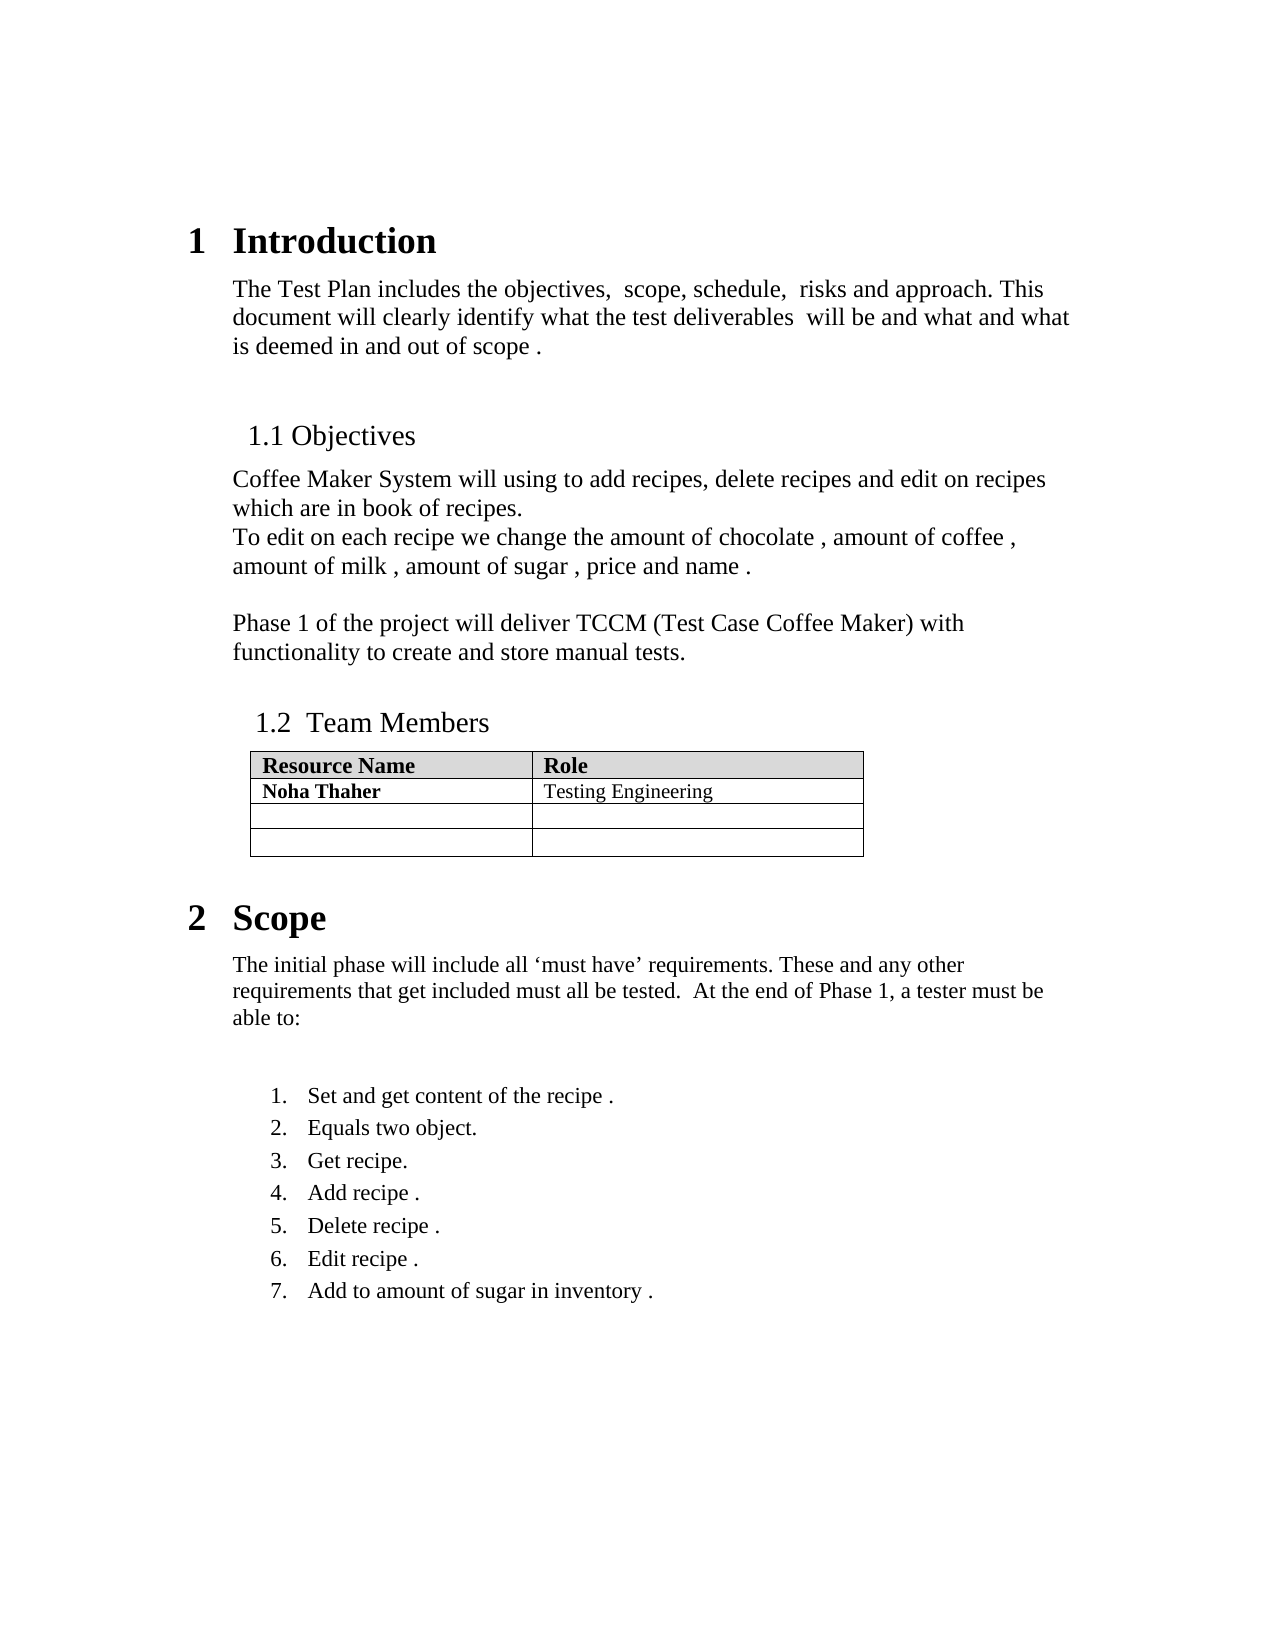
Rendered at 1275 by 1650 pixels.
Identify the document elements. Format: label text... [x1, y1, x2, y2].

table_header Role [533, 752, 863, 778]
subtitle 1.2 Team Members [187, 705, 1087, 738]
subtitle 1.1 Objectives [187, 418, 1087, 452]
table_cell [251, 804, 532, 828]
list Equals two object. [270, 1114, 1087, 1141]
table_cell [533, 804, 863, 828]
table_header Resource Name [251, 752, 532, 778]
list Add recipe . [270, 1179, 1087, 1206]
text The initial phase will include all ‘must have’ requirements. These and any other requirements that get included must all be tested. At the end of Phase 1, a tester must be able to: [232, 951, 1087, 1030]
subtitle Introduction [187, 218, 1087, 261]
subtitle Scope [187, 896, 1087, 939]
list Edit recipe . [270, 1245, 1087, 1271]
list Set and get content of the recipe . [270, 1082, 1087, 1108]
table_cell Noha Thaher [251, 779, 532, 803]
text Phase 1 of the project will deliver TCCM (Test Case Coffee Maker) with functionality to create and store manual tests. [232, 608, 1087, 666]
table_cell [533, 829, 863, 856]
table_cell [251, 829, 532, 856]
list Add to amount of sugar in inventory . [270, 1277, 1087, 1304]
list Delete recipe . [270, 1212, 1087, 1238]
list Get recipe. [270, 1147, 1087, 1173]
table_cell Testing Engineering [533, 779, 863, 803]
text To edit on each recipe we change the amount of chocolate , amount of coffee , amount of milk , amount of sugar , price and name . [232, 522, 1087, 579]
text The Test Plan includes the objectives, scope, schedule, risks and approach. This document will clearly identify what the test deliverables will be and what and what is deemed in and out of scope . [232, 274, 1087, 360]
text Coffee Maker System will using to add recipes, delete recipes and edit on recipes which are in book of recipes. [232, 464, 1087, 522]
